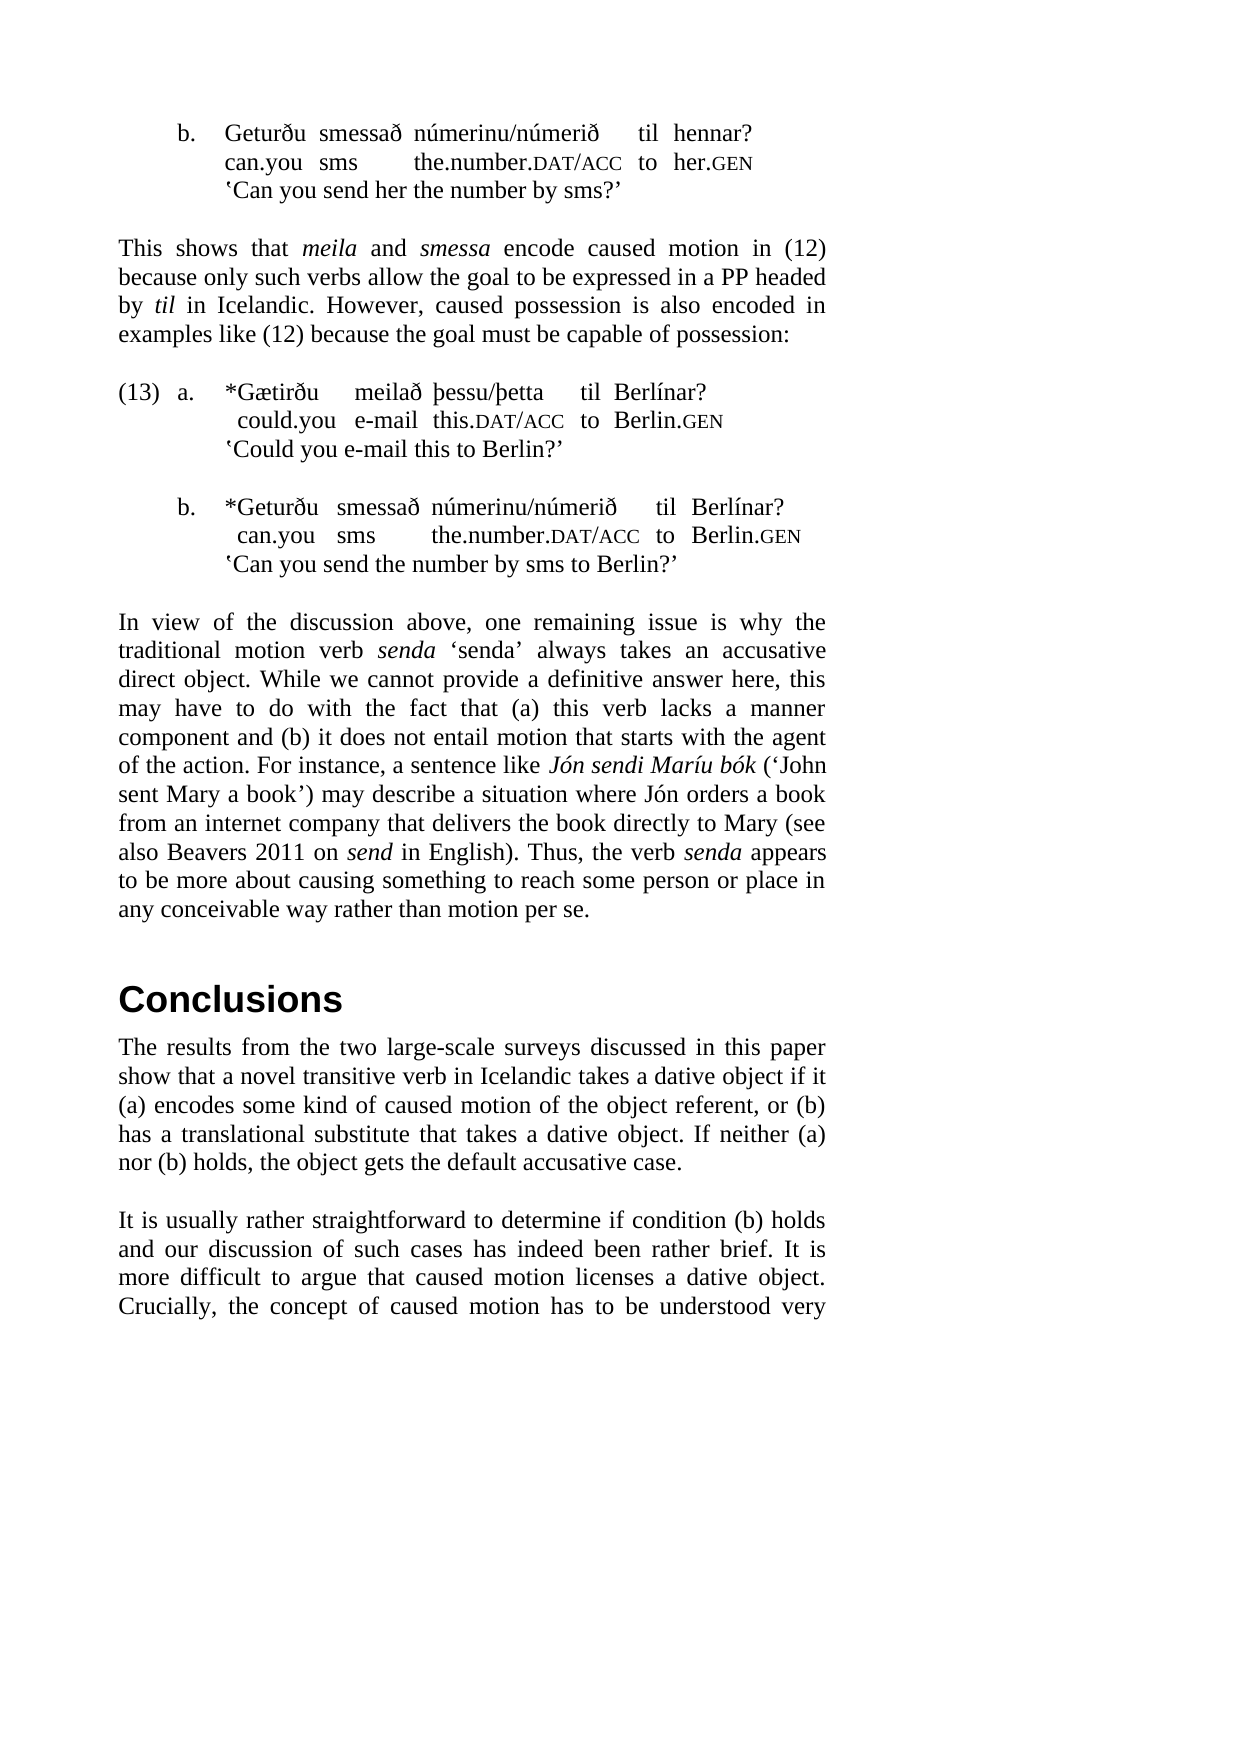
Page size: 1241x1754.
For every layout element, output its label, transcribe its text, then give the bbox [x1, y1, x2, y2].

table_cell ʽCan you send the number by sms to Berlin?ʼ [221, 549, 842, 578]
table_cell this.dat/acc [430, 406, 577, 434]
table_header til [635, 118, 670, 147]
table_header smessað [316, 118, 411, 147]
text This shows that meila and smessa encode caused motion in (12) because only such verbs allow the goal to be expressed in a PP headed by til in Icelandic. However, caused possession is also encoded in examples like (12) because the goal must be capable of possession: [118, 233, 827, 348]
table_header a. [174, 377, 222, 406]
table_header (13) [115, 377, 174, 406]
text In view of the discussion above, one remaining issue is why the traditional motion verb senda ʻsendaʼ always takes an accusative direct object. While we cannot provide a definitive answer here, this may have to do with the fact that (a) this verb lacks a manner component and (b) it does not entail motion that starts with the agent of the action. For instance, a sentence like Jón sendi Maríu bók (ʻJohn sent Mary a bookʼ) may describe a situation where Jón orders a book from an internet company that delivers the book directly to Mary (see also Beavers 2011 on send in English). Thus, the verb senda appears to be more about causing something to reach some person or place in any conceivable way rather than motion per se. [118, 607, 827, 923]
table_header þessu/þetta [430, 377, 577, 406]
table_header til [653, 492, 688, 521]
table_cell [115, 521, 174, 549]
table_header [115, 118, 174, 147]
table_header b. [174, 492, 221, 521]
table_cell her.gen [670, 147, 842, 176]
table_header *Gætirðu [222, 377, 351, 406]
table_header Berlínar? [611, 377, 844, 406]
table_cell [174, 434, 222, 463]
table_header númerinu/númerið [428, 492, 653, 521]
table_header smessað [334, 492, 428, 521]
table_cell [174, 406, 222, 434]
table_header meilað [351, 377, 430, 406]
table_cell to [577, 406, 611, 434]
table_cell the.number.dat/acc [428, 521, 653, 549]
table_cell the.number.dat/acc [411, 147, 635, 176]
table_cell [115, 176, 174, 204]
table_cell ʽCould you e-mail this to Berlin?ʼ [222, 434, 844, 463]
table_header hennar? [670, 118, 842, 147]
table_cell can.you [221, 521, 334, 549]
table_cell to [635, 147, 670, 176]
table_cell [115, 147, 174, 176]
table_header til [577, 377, 611, 406]
table_header Geturðu [221, 118, 316, 147]
table_cell ʽCan you send her the number by sms?ʼ [221, 176, 842, 204]
list Conclusions [118, 977, 827, 1020]
text It is usually rather straightforward to determine if condition (b) holds and our discussion of such cases has indeed been rather brief. It is more difficult to argue that caused motion licenses a dative object. Crucially, the concept of caused motion has to be understood very [118, 1205, 827, 1320]
table_header númerinu/númerið [411, 118, 635, 147]
table_cell could.you [222, 406, 351, 434]
table_header b. [174, 118, 221, 147]
table_cell sms [334, 521, 428, 549]
table_cell Berlin.gen [611, 406, 844, 434]
table_header Berlínar? [688, 492, 842, 521]
text The results from the two large-scale surveys discussed in this paper show that a novel transitive verb in Icelandic takes a dative object if it (a) encodes some kind of caused motion of the object referent, or (b) has a translational substitute that takes a dative object. If neither (a) nor (b) holds, the object gets the default accusative case. [118, 1032, 827, 1176]
table_cell [174, 176, 221, 204]
table_cell [174, 549, 221, 578]
table_cell [174, 147, 221, 176]
table_cell Berlin.gen [688, 521, 842, 549]
table_header *Geturðu [221, 492, 334, 521]
table_cell can.you [221, 147, 316, 176]
table_cell sms [316, 147, 411, 176]
table_cell e-mail [351, 406, 430, 434]
table_cell to [653, 521, 688, 549]
table_cell [174, 521, 221, 549]
table_cell [115, 549, 174, 578]
table_header [115, 492, 174, 521]
table_cell [115, 406, 174, 434]
table_cell [115, 434, 174, 463]
